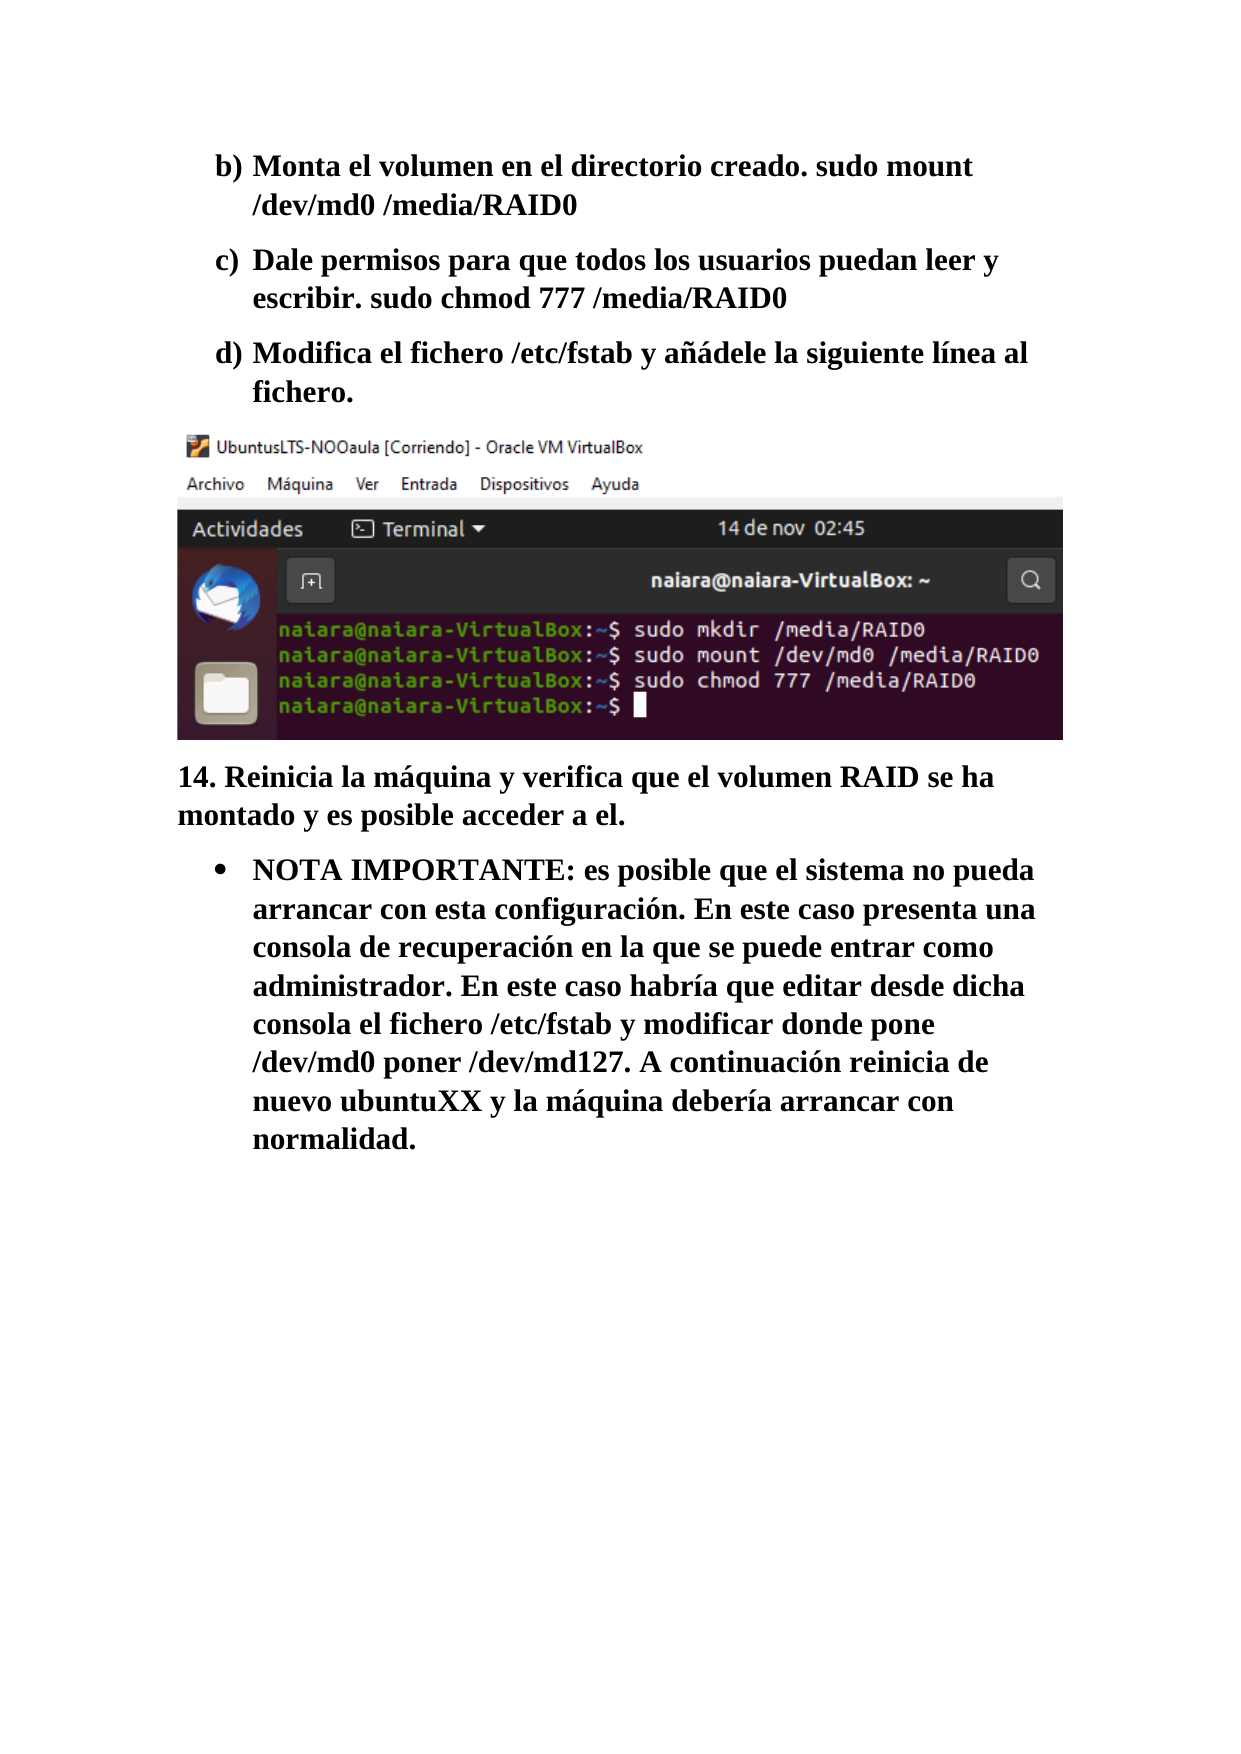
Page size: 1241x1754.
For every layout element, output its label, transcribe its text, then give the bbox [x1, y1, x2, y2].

list Modifica el fichero /etc/fstab y añádele la siguiente línea al fichero. [215, 335, 1063, 409]
text 14. Reinicia la máquina y verifica que el volumen RAID se ha montado y es posible acceder a el. [177, 758, 1063, 832]
list Monta el volumen en el directorio creado. sudo mount /dev/md0 /media/RAID0 [215, 148, 1063, 222]
list Dale permisos para que todos los usuarios puedan leer y escribir. sudo chmod 777 /media/RAID0 [215, 241, 1063, 316]
list NOTA IMPORTANTE: es posible que el sistema no pueda arrancar con esta configuración. En este caso presenta una consola de recuperación en la que se puede entrar como administrador. En este caso habría que editar desde dicha consola el fichero /etc/fstab y modificar donde pone /dev/md0 poner /dev/md127. A continuación reinicia de nuevo ubuntuXX y la máquina debería arrancar con normalidad. [215, 852, 1063, 1157]
